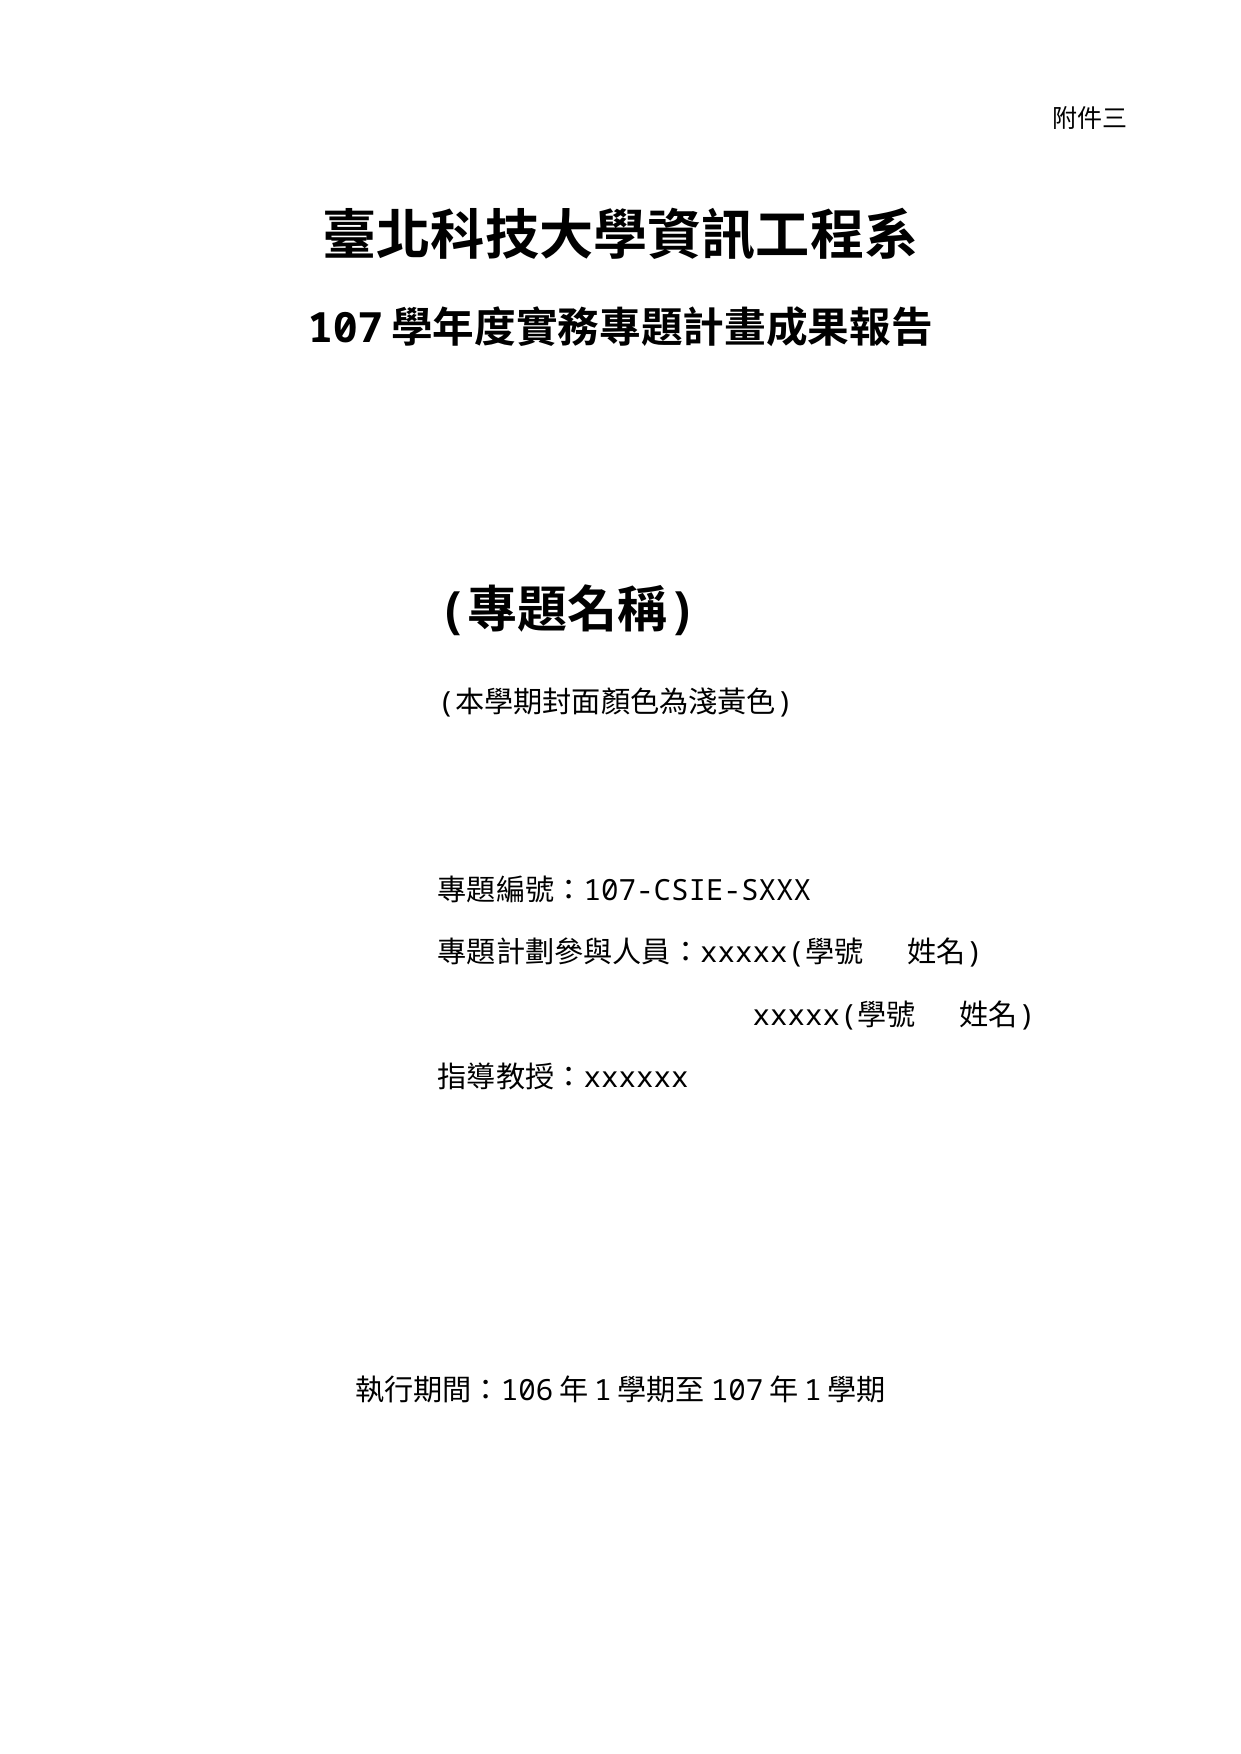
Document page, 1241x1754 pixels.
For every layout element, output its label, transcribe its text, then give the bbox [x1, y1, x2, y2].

text 臺北科技大學資訊工程系 [187, 90, 1162, 283]
text (本學期封面顏色為淺黃色) [437, 658, 1053, 721]
text (專題名稱) [437, 533, 1053, 658]
text 107學年度實務專題計畫成果報告 [187, 283, 1053, 346]
text 專題編號：107-CSIE-SXXX [437, 846, 1053, 908]
text 專題計劃參與人員：xxxxx(學號 姓名) [437, 908, 1053, 971]
text 執行期間：106年1學期至107年1學期 [187, 1346, 1053, 1408]
text xxxxx(學號 姓名) [437, 971, 1053, 1033]
text 指導教授：xxxxxx [437, 1033, 1053, 1096]
text 附件三 [1052, 98, 1147, 135]
